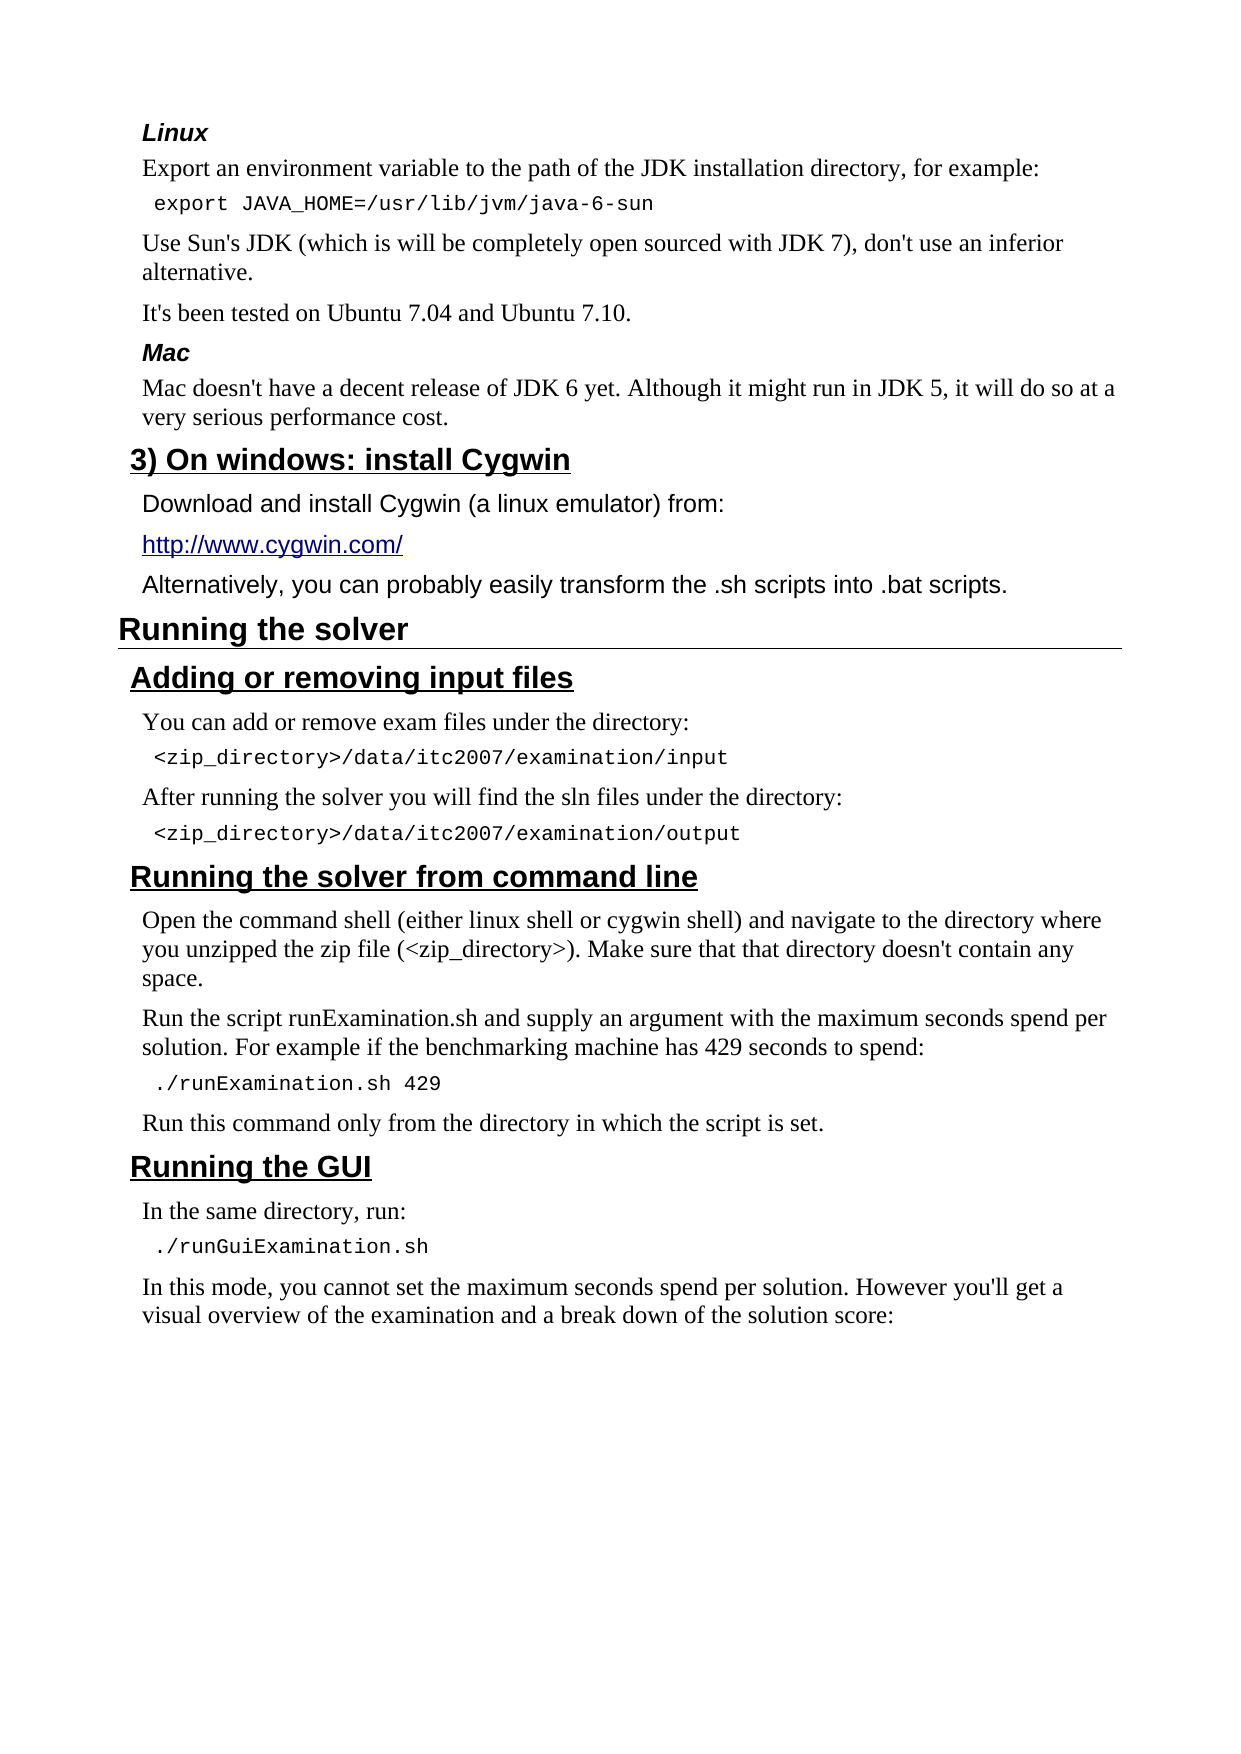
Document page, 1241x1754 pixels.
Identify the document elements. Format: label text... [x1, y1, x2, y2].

subtitle Running the solver [118, 611, 1122, 648]
text Export an environment variable to the path of the JDK installation directory, for example: [142, 153, 1122, 181]
subtitle Linux [142, 118, 1122, 147]
subtitle 3) On windows: install Cygwin [130, 442, 1122, 477]
subtitle Adding or removing input files [130, 659, 1122, 695]
text You can add or remove exam files under the directory: [142, 707, 1122, 735]
text Run the script runExamination.sh and supply an argument with the maximum seconds spend per solution. For example if the benchmarking machine has 429 seconds to spend: [142, 1003, 1122, 1061]
subtitle Running the GUI [130, 1149, 1122, 1184]
text ./runExamination.sh 429 [153, 1073, 1122, 1096]
text Run this command only from the directory in which the script is set. [142, 1108, 1122, 1137]
text export JAVA_HOME=/usr/lib/jvm/java-6-sun [153, 193, 1122, 217]
text <zip_directory>/data/itc2007/examination/input [153, 747, 1122, 771]
text After running the solver you will find the sln files under the directory: [142, 782, 1122, 811]
text Download and install Cygwin (a linux emulator) from: [142, 489, 1122, 518]
subtitle Mac [142, 338, 1122, 367]
text Alternatively, you can probably easily transform the .sh scripts into .bat scripts. [142, 570, 1122, 599]
text Open the command shell (either linux shell or cygwin shell) and navigate to the directory where you unzipped the zip file (<zip_directory>). Make sure that that directory doesn't contain any space. [142, 906, 1122, 992]
text In the same directory, run: [142, 1196, 1122, 1224]
text <zip_directory>/data/itc2007/examination/output [153, 823, 1122, 847]
text In this mode, you cannot set the maximum seconds spend per solution. However you'll get a visual overview of the examination and a break down of the solution score: [142, 1272, 1122, 1329]
text Use Sun's JDK (which is will be completely open sourced with JDK 7), don't use an inferior alternative. [142, 228, 1122, 286]
text ./runGuiExamination.sh [153, 1236, 1122, 1260]
text Mac doesn't have a decent release of JDK 6 yet. Although it might run in JDK 5, it will do so at a very serious performance cost. [142, 373, 1122, 430]
subtitle Running the solver from command line [130, 858, 1122, 894]
text It's been tested on Ubuntu 7.04 and Ubuntu 7.10. [142, 298, 1122, 327]
text http://www.cygwin.com/ [142, 530, 1122, 558]
